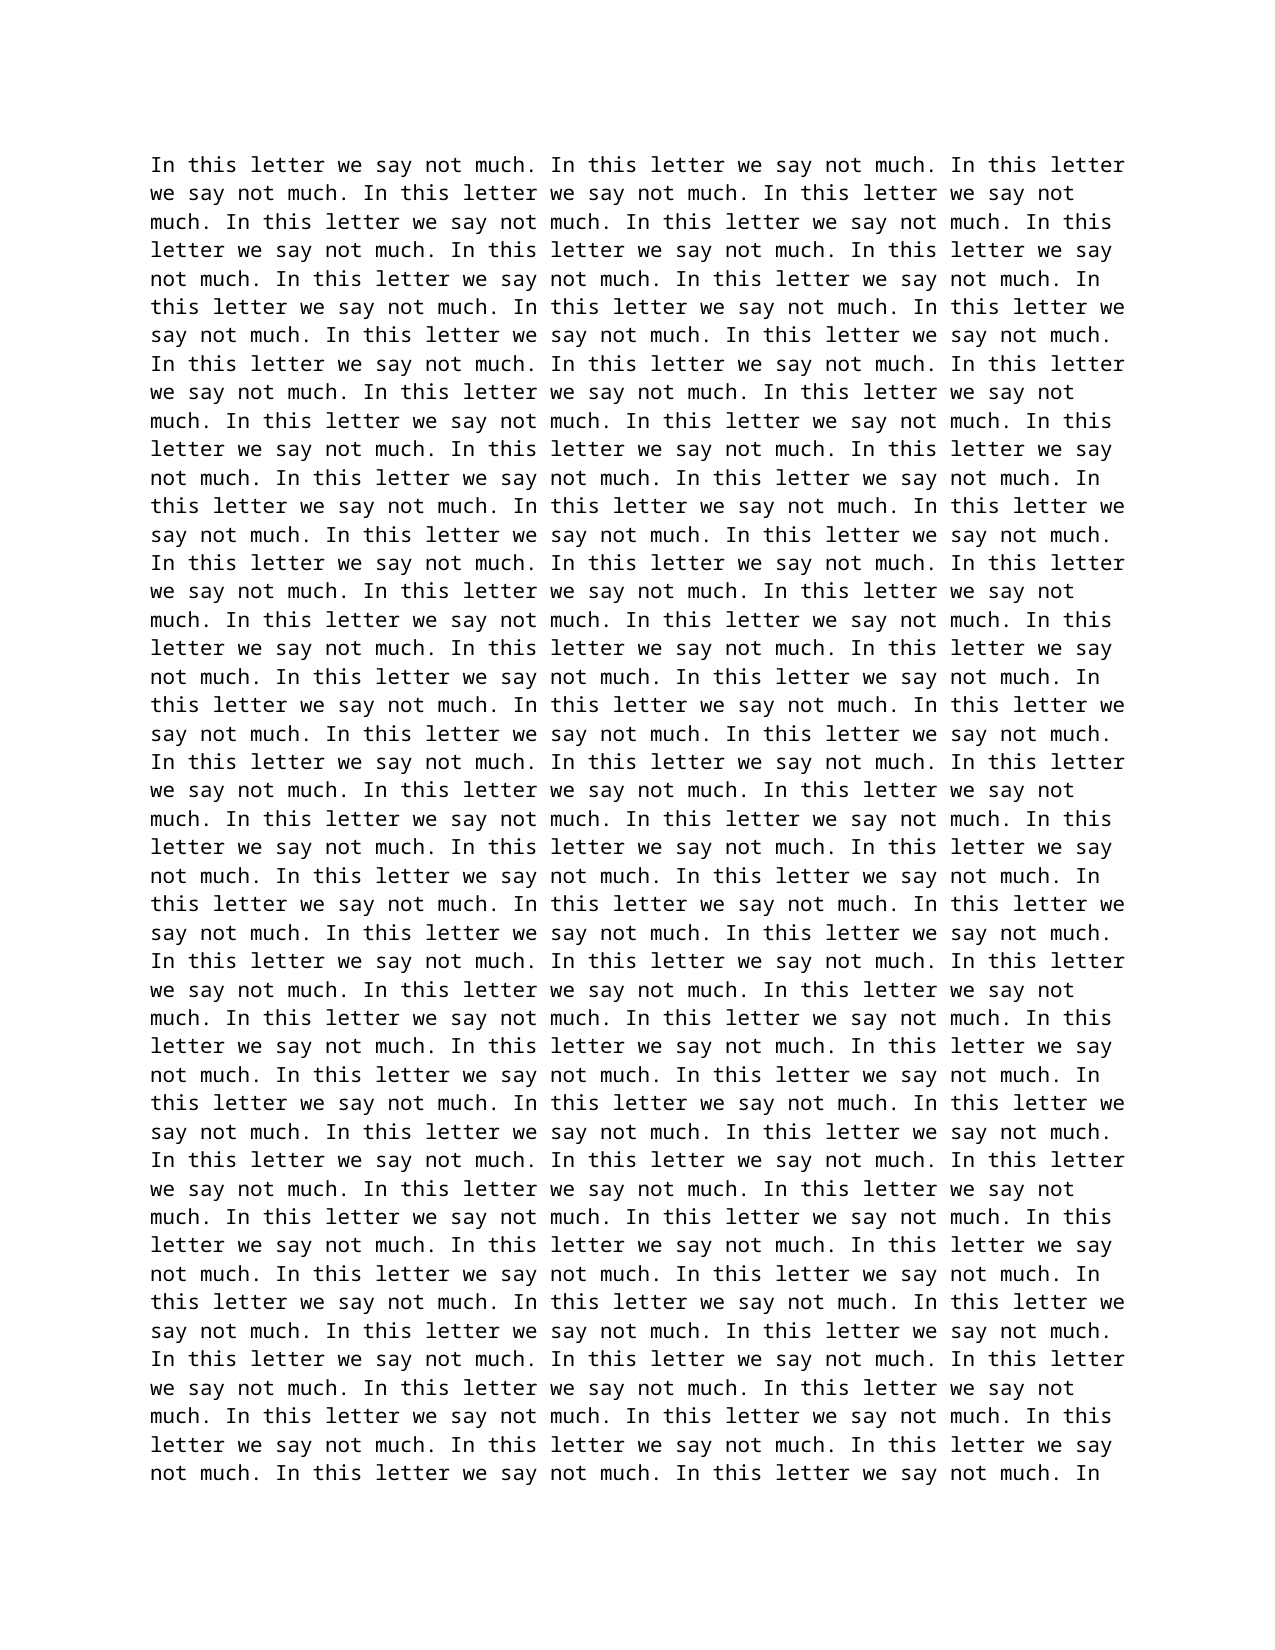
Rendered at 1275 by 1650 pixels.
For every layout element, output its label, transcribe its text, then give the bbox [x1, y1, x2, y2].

text In this letter we say not much. In this letter we say not much. In this letter we say not much. In this letter we say not much. In this letter we say not much. In this letter we say not much. In this letter we say not much. In this letter we say not much. In this letter we say not much. In this letter we say not much. In this letter we say not much. In this letter we say not much. In this letter we say not much. In this letter we say not much. In this letter we say not much. In this letter we say not much. In this letter we say not much. In this letter we say not much. In this letter we say not much. In this letter we say not much. In this letter we say not much. In this letter we say not much. In this letter we say not much. In this letter we say not much. In this letter we say not much. In this letter we say not much. In this letter we say not much. In this letter we say not much. In this letter we say not much. In this letter we say not much. In this letter we say not much. In this letter we say not much. In this letter we say not much. In this letter we say not much. In this letter we say not much. In this letter we say not much. In this letter we say not much. In this letter we say not much. In this letter we say not much. In this letter we say not much. In this letter we say not much. In this letter we say not much. In this letter we say not much. In this letter we say not much. In this letter we say not much. In this letter we say not much. In this letter we say not much. In this letter we say not much. In this letter we say not much. In this letter we say not much. In this letter we say not much. In this letter we say not much. In this letter we say not much. In this letter we say not much. In this letter we say not much. In this letter we say not much. In this letter we say not much. In this letter we say not much. In this letter we say not much. In this letter we say not much. In this letter we say not much. In this letter we say not much. In this letter we say not much. In this letter we say not much. In this letter we say not much. In this letter we say not much. In this letter we say not much. In this letter we say not much. In this letter we say not much. In this letter we say not much. In this letter we say not much. In this letter we say not much. In this letter we say not much. In this letter we say not much. In this letter we say not much. In this letter we say not much. In this letter we say not much. In this letter we say not much. In this letter we say not much. In this letter we say not much. In this letter we say not much. In this letter we say not much. In this letter we say not much. In this letter we say not much. In this letter we say not much. In this letter we say not much. In this letter we say not much. In this letter we say not much. In this letter we say not much. In this letter we say not much. In this letter we say not much. In this letter we say not much. In this letter we say not much. In this letter we say not much. In this letter we say not much. In this letter we say not much. In this letter we say not much. In this letter we say not much. In this letter we say not much. In this letter we say not much. In this letter we say not much. In this letter we say not much. In this letter we say not much. In this letter we say not much. In this letter we say not much. In this letter we say not much. In this letter we say not much. In this letter we say not much. In this letter we say not much. In this letter we say not much. In this letter we say not much. In this letter we say not much. In this letter we say not much. In this letter we say not much. In [150, 150, 1125, 1487]
